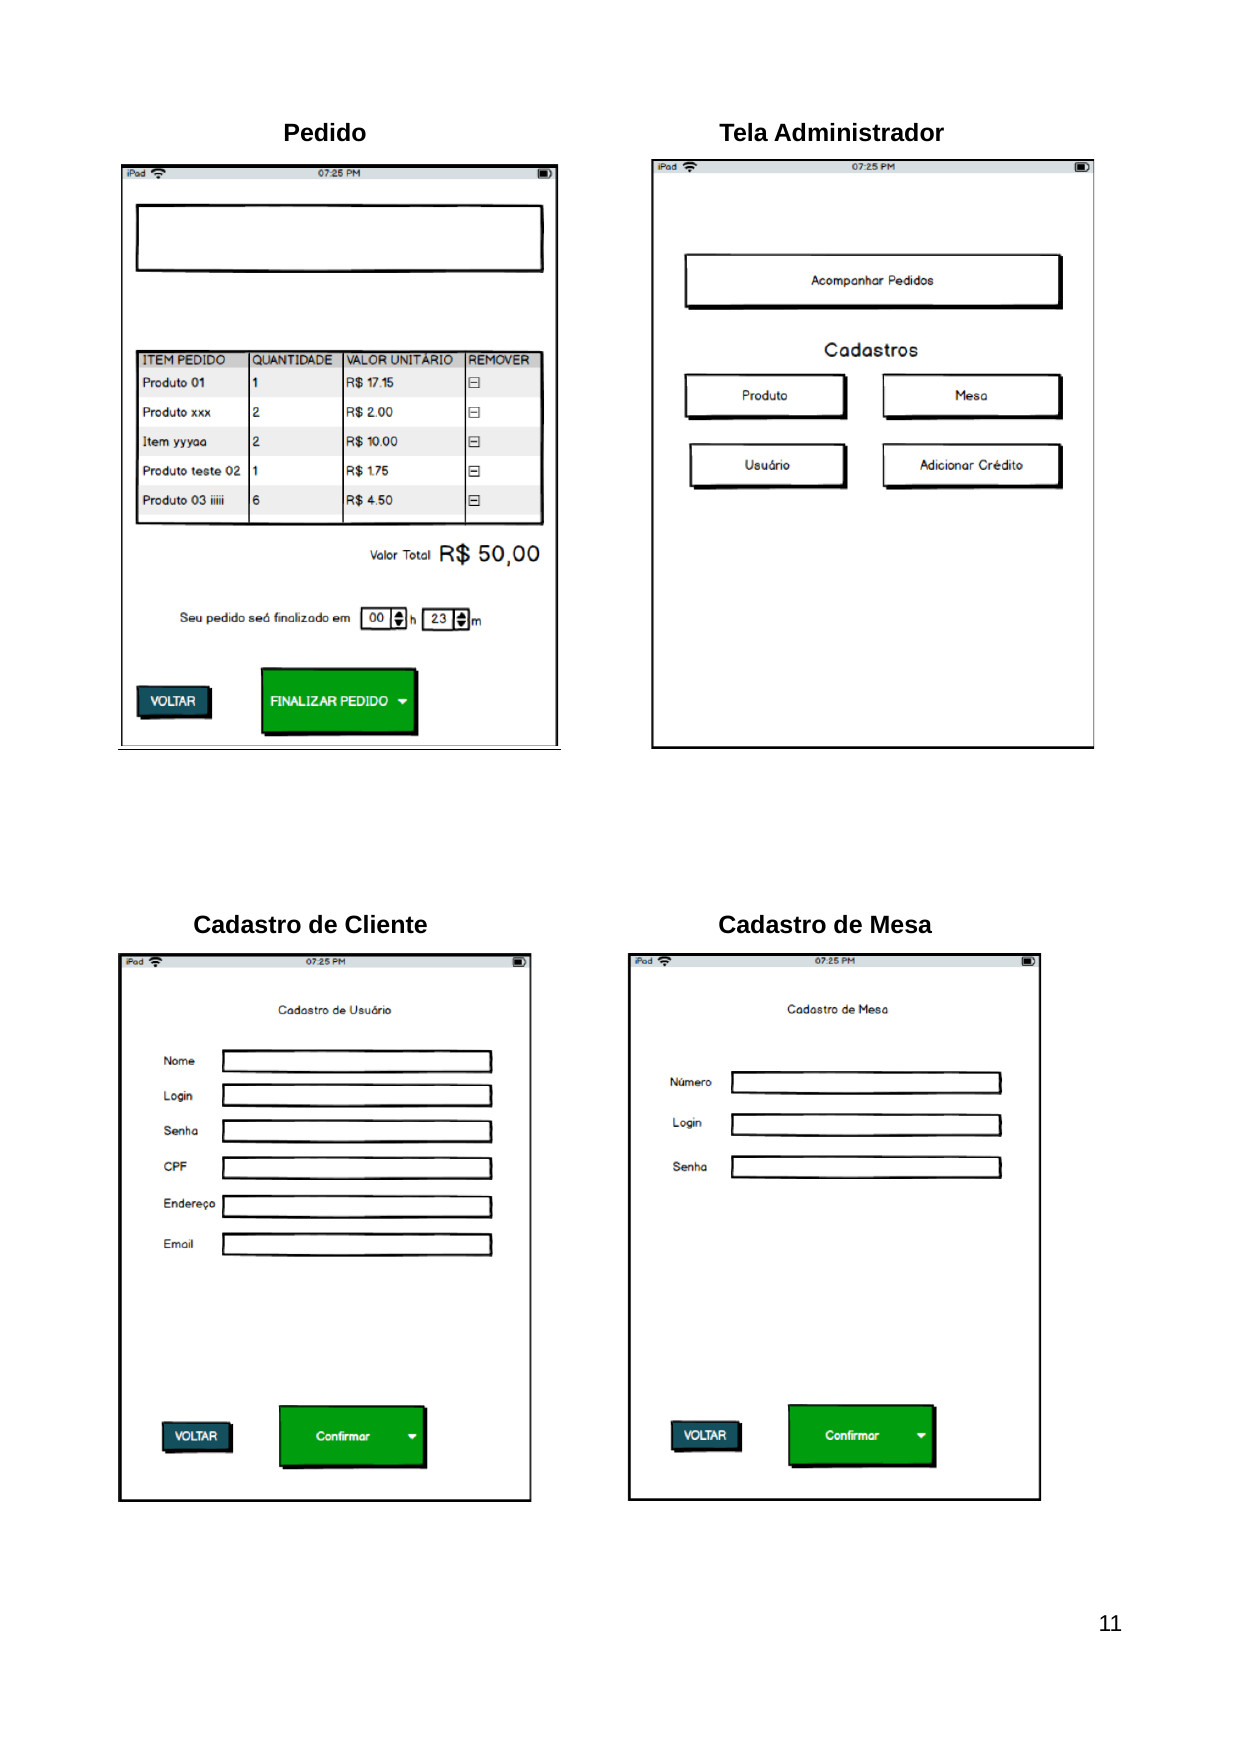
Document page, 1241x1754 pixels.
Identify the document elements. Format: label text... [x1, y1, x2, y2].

picture [118, 953, 532, 1502]
picture [121, 164, 559, 746]
picture [627, 953, 1042, 1501]
text Cadastro de Cliente Cadastro de Mesa [118, 910, 1122, 939]
picture [651, 159, 1095, 749]
text Pedido Tela Administrador [118, 118, 1122, 147]
